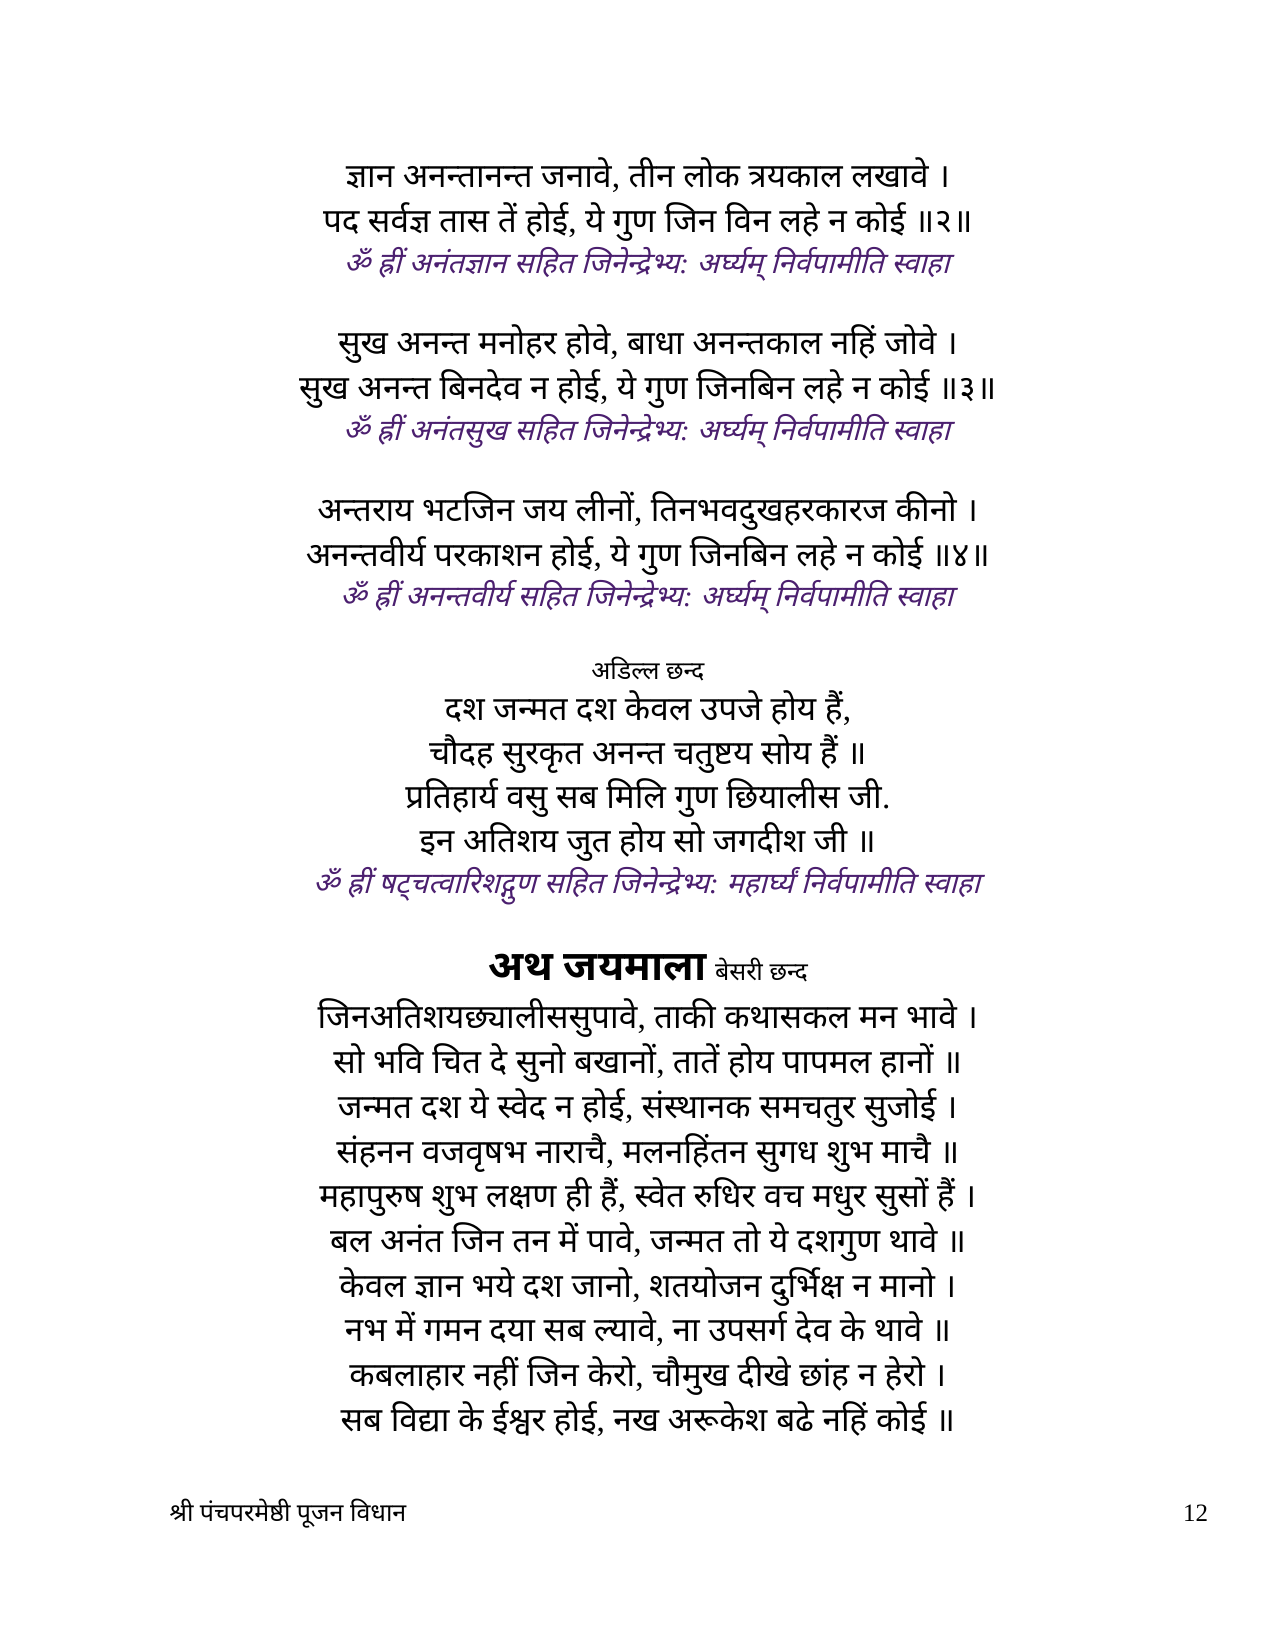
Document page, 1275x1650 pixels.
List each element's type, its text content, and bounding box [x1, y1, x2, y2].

text ज्ञान अनन्तानन्त जनावे, तीन लोक त्रयकाल लखावे । पद सर्वज्ञ तास तें होई, ये गुण जिन विन लहे न कोई ॥२॥ ॐ ह्रीं अनंतज्ञान सहित जिनेन्द्रेभ्य: अर्घ्यम् निर्वपामीति स्वाहा [87, 118, 1208, 285]
text अन्तराय भटजिन जय लीनों, तिनभवदुखहरकारज कीनो । अनन्तवीर्य परकाशन होई, ये गुण जिनबिन लहे न कोई ॥४॥ ॐ ह्रीं अनन्तवीर्य सहित जिनेन्द्रेभ्य: अर्घ्यम् निर्वपामीति स्वाहा [87, 452, 1208, 619]
text अडिल्ल छन्द दश जन्मत दश केवल उपजे होय हैं, चौदह सुरकृत अनन्त चतुष्टय सोय हैं ॥ प्रतिहार्य वसु सब मिलि गुण छियालीस जी. इन अतिशय जुत होय सो जगदीश जी ॥ ॐ ह्रीं षट्‍चत्वारिशद्गुण सहित जिनेन्द्रेभ्य: महार्घ्यं निर्वपामीति स्वाहा [87, 657, 1208, 905]
text सुख अनन्त मनोहर होवे, बाधा अनन्तकाल नहिं जोवे । सुख अनन्त बिनदेव न होई, ये गुण जिनबिन लहे न कोई ॥३॥ ॐ ह्रीं अनंतसुख सहित जिनेन्द्रेभ्य: अर्घ्यम् निर्वपामीति स्वाहा [87, 285, 1208, 452]
text अथ जयमाला बेसरी छन्द जिनअतिशयछ्यालीससुपावे, ताकी कथासकल मन भावे । सो भवि चित दे सुनो बखानों, तातें होय पापमल हानों ॥ जन्मत दश ये स्वेद न होई, संस्थानक समचतुर सुजोई । संहनन वजवृषभ नाराचै, मलनहिंतन सुगध शुभ माचै ॥ महापुरुष शुभ लक्षण ही हैं, स्वेत रुधिर वच मधुर सुसों हैं । बल अनंत जिन तन में पावे, जन्मत तो ये दशगुण थावे ॥ केवल ज्ञान भये दश जानो, शतयोजन दुर्भिक्ष न मानो । नभ में गमन दया सब ल्यावे, ना उपसर्ग देव के थावे ॥ कबलाहार नहीं जिन केरो, चौमुख दीखे छांह न हेरो । सब विद्या के ईश्वर होई, नख अरूकेश बढे नहिं कोई ॥ [87, 905, 1208, 1445]
